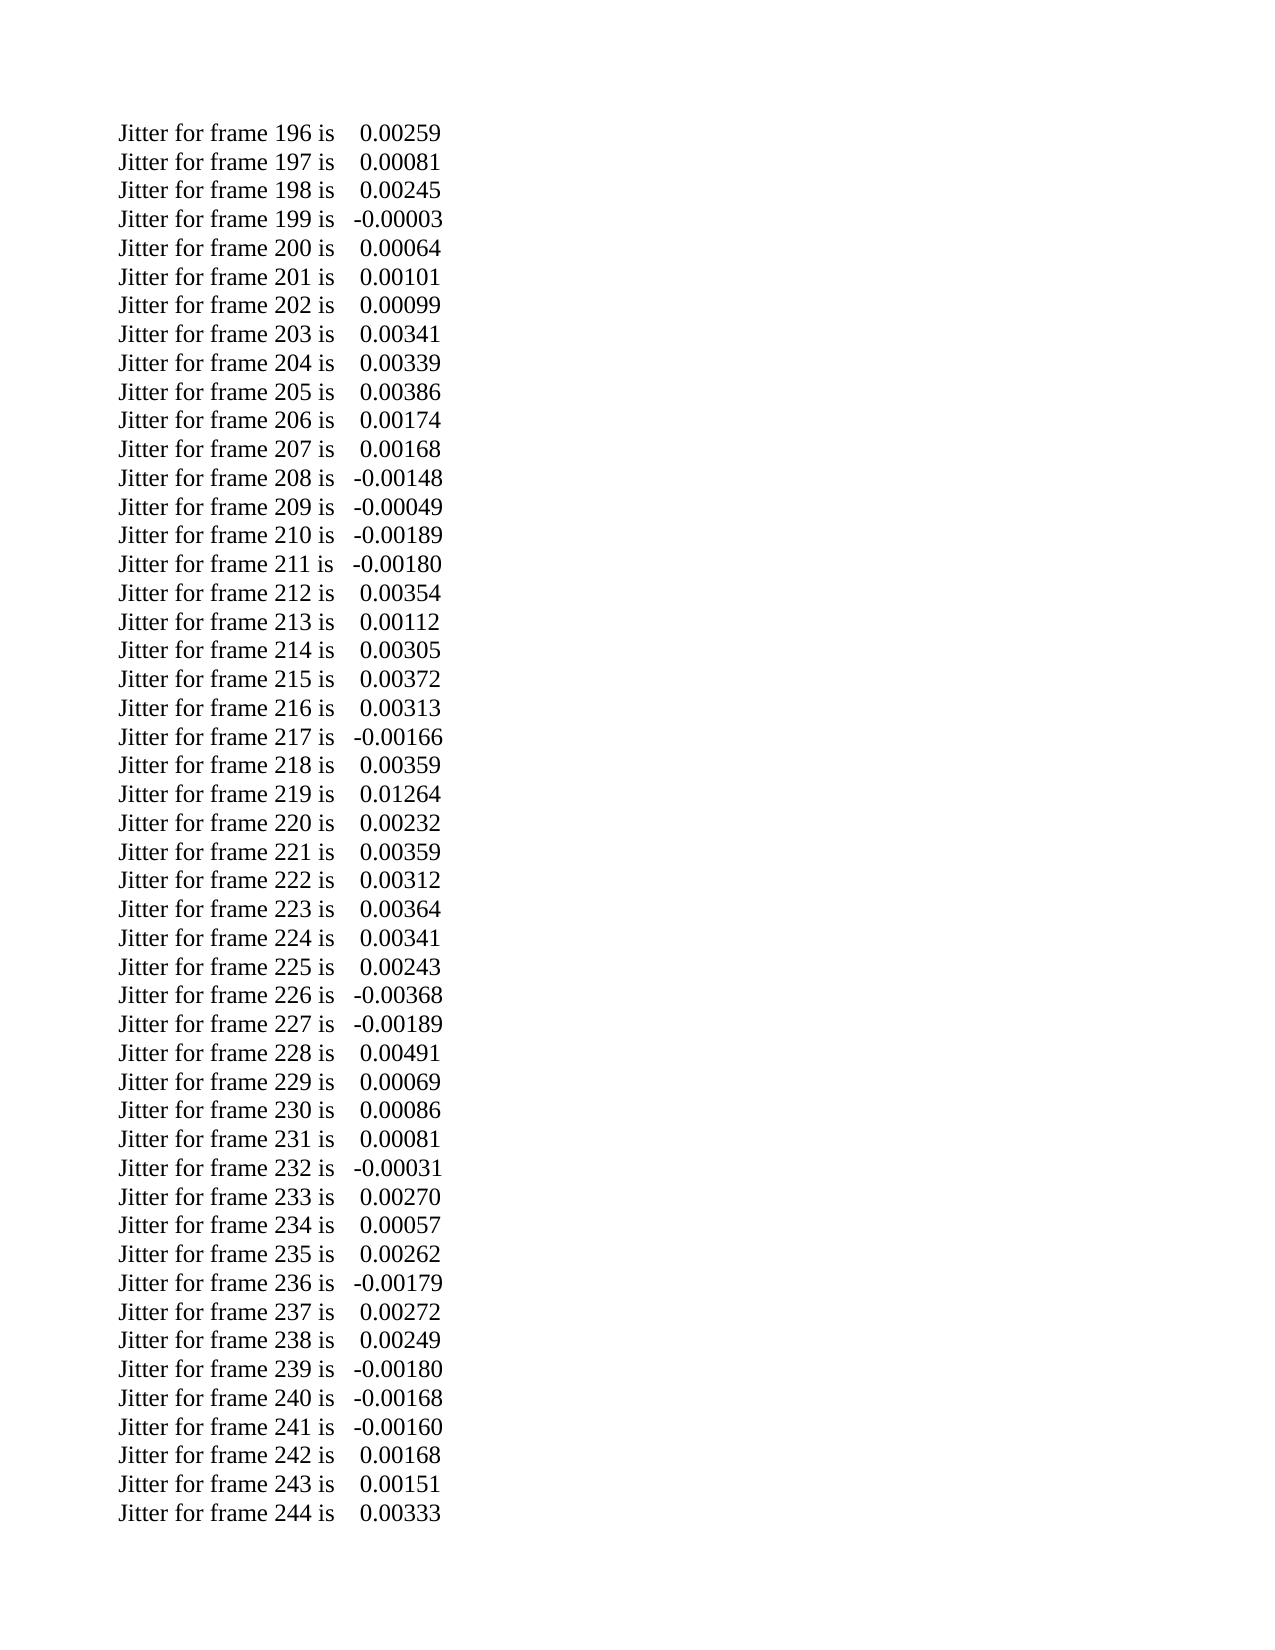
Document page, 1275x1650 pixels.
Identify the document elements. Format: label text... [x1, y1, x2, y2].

text Jitter for frame 207 is 0.00168 [118, 434, 1157, 463]
text Jitter for frame 229 is 0.00069 [118, 1067, 1157, 1096]
text Jitter for frame 244 is 0.00333 [118, 1498, 1157, 1527]
text Jitter for frame 197 is 0.00081 [118, 147, 1157, 176]
text Jitter for frame 199 is -0.00003 [118, 204, 1157, 233]
text Jitter for frame 232 is -0.00031 [118, 1153, 1157, 1182]
text Jitter for frame 226 is -0.00368 [118, 981, 1157, 1009]
text Jitter for frame 243 is 0.00151 [118, 1469, 1157, 1498]
text Jitter for frame 211 is -0.00180 [118, 549, 1157, 578]
text Jitter for frame 222 is 0.00312 [118, 866, 1157, 894]
text Jitter for frame 205 is 0.00386 [118, 377, 1157, 406]
text Jitter for frame 219 is 0.01264 [118, 779, 1157, 808]
text Jitter for frame 227 is -0.00189 [118, 1009, 1157, 1038]
text Jitter for frame 228 is 0.00491 [118, 1038, 1157, 1067]
text Jitter for frame 241 is -0.00160 [118, 1412, 1157, 1441]
text Jitter for frame 238 is 0.00249 [118, 1326, 1157, 1354]
text Jitter for frame 221 is 0.00359 [118, 837, 1157, 866]
text Jitter for frame 208 is -0.00148 [118, 463, 1157, 492]
text Jitter for frame 200 is 0.00064 [118, 233, 1157, 262]
text Jitter for frame 209 is -0.00049 [118, 492, 1157, 521]
text Jitter for frame 217 is -0.00166 [118, 722, 1157, 751]
text Jitter for frame 230 is 0.00086 [118, 1096, 1157, 1124]
text Jitter for frame 202 is 0.00099 [118, 291, 1157, 319]
text Jitter for frame 215 is 0.00372 [118, 664, 1157, 693]
text Jitter for frame 234 is 0.00057 [118, 1211, 1157, 1239]
text Jitter for frame 224 is 0.00341 [118, 923, 1157, 952]
text Jitter for frame 206 is 0.00174 [118, 406, 1157, 434]
text Jitter for frame 201 is 0.00101 [118, 262, 1157, 291]
text Jitter for frame 203 is 0.00341 [118, 319, 1157, 348]
text Jitter for frame 231 is 0.00081 [118, 1124, 1157, 1153]
text Jitter for frame 213 is 0.00112 [118, 607, 1157, 636]
text Jitter for frame 233 is 0.00270 [118, 1182, 1157, 1211]
text Jitter for frame 218 is 0.00359 [118, 751, 1157, 779]
text Jitter for frame 216 is 0.00313 [118, 693, 1157, 722]
text Jitter for frame 210 is -0.00189 [118, 521, 1157, 549]
text Jitter for frame 214 is 0.00305 [118, 636, 1157, 664]
text Jitter for frame 198 is 0.00245 [118, 176, 1157, 204]
text Jitter for frame 242 is 0.00168 [118, 1441, 1157, 1469]
text Jitter for frame 225 is 0.00243 [118, 952, 1157, 981]
text Jitter for frame 223 is 0.00364 [118, 894, 1157, 923]
text Jitter for frame 196 is 0.00259 [118, 118, 1157, 147]
text Jitter for frame 204 is 0.00339 [118, 348, 1157, 377]
text Jitter for frame 212 is 0.00354 [118, 578, 1157, 607]
text Jitter for frame 236 is -0.00179 [118, 1268, 1157, 1297]
text Jitter for frame 240 is -0.00168 [118, 1383, 1157, 1412]
text Jitter for frame 235 is 0.00262 [118, 1239, 1157, 1268]
text Jitter for frame 237 is 0.00272 [118, 1297, 1157, 1326]
text Jitter for frame 239 is -0.00180 [118, 1354, 1157, 1383]
text Jitter for frame 220 is 0.00232 [118, 808, 1157, 837]
